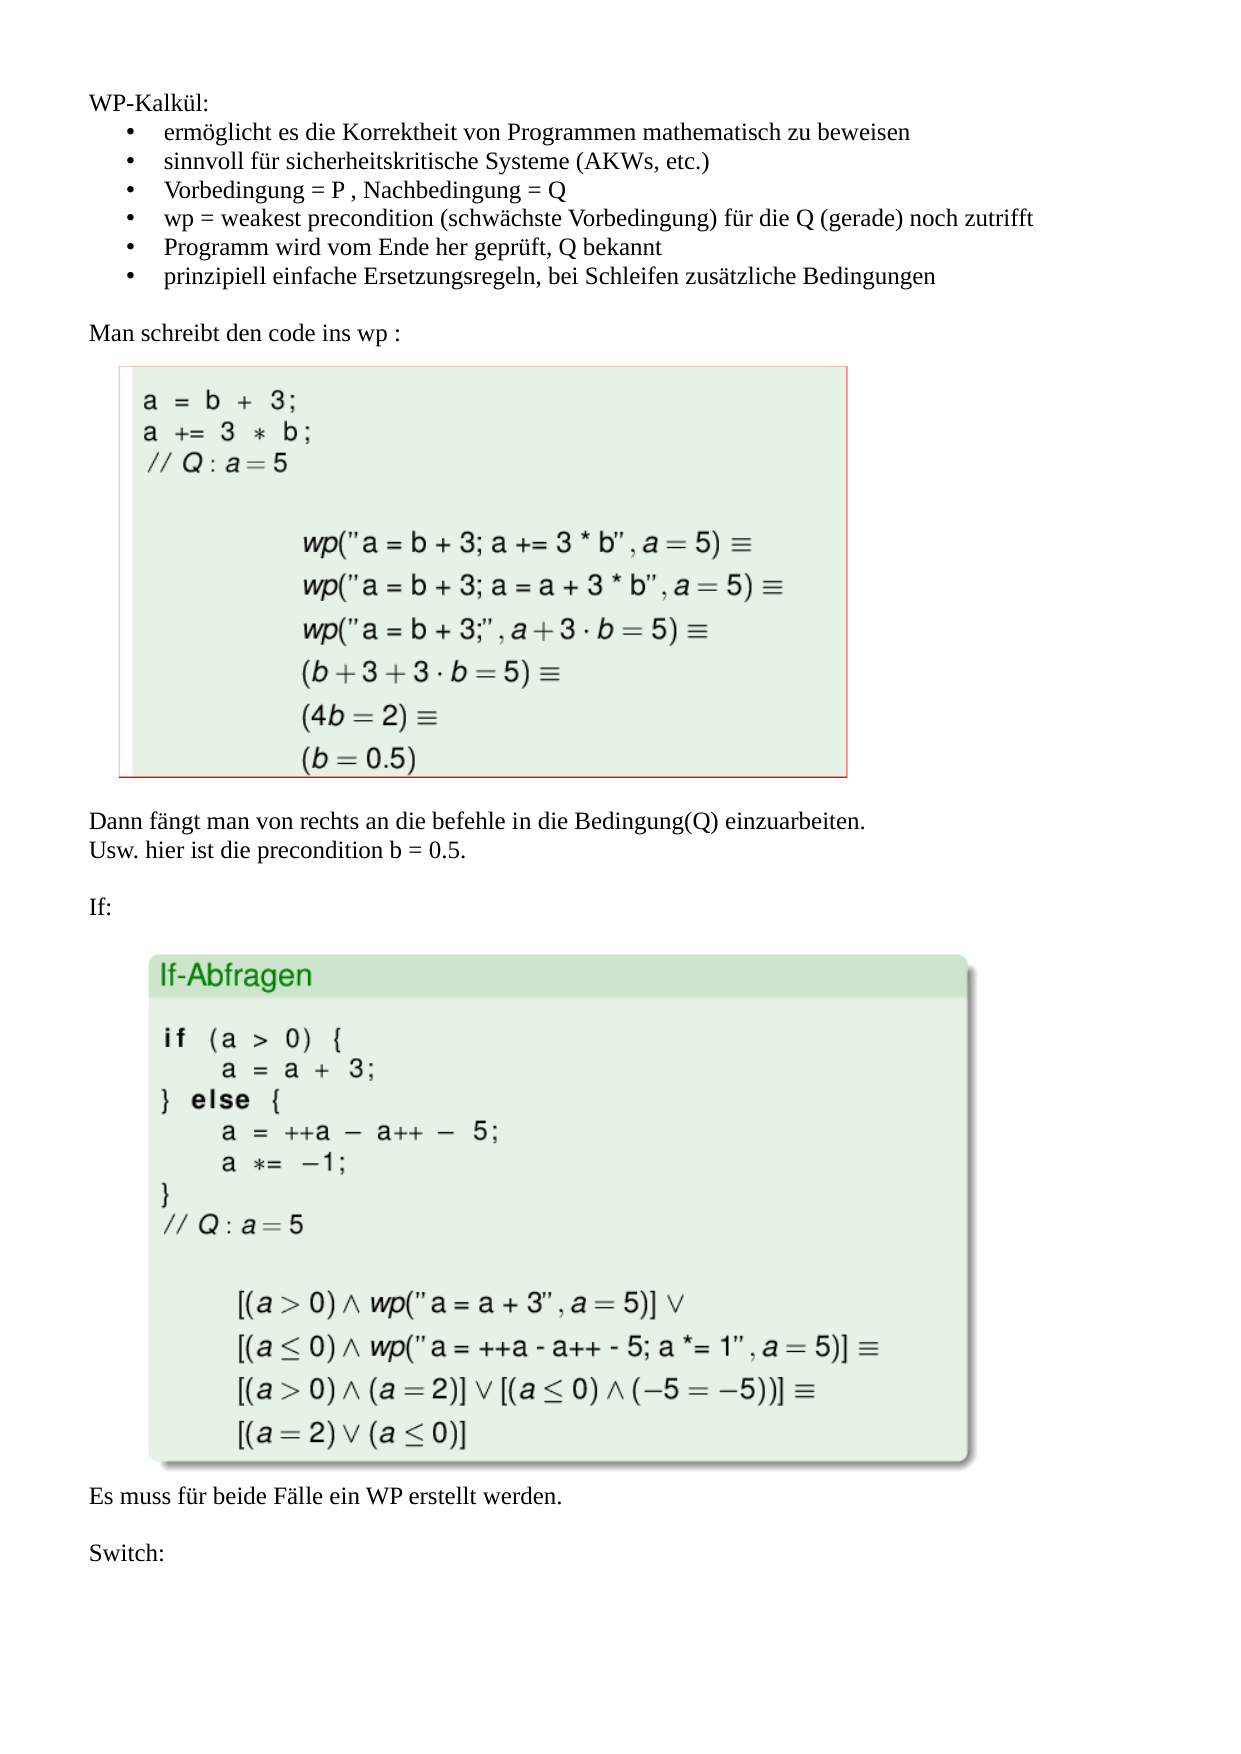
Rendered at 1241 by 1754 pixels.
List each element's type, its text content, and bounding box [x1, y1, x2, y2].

picture [118, 366, 848, 778]
text Man schreibt den code ins wp : [88, 318, 1152, 347]
text Switch: [88, 1538, 1152, 1567]
text Es muss für beide Fälle ein WP erstellt werden. [88, 1278, 1152, 1510]
list sinnvoll für sicherheitskritische Systeme (AKWs, etc.) [126, 146, 1152, 175]
list ermöglicht es die Korrektheit von Programmen mathematisch zu beweisen [126, 117, 1152, 146]
list prinzipiell einfache Ersetzungsregeln, bei Schleifen zusätzliche Bedingungen [126, 261, 1152, 290]
text Usw. hier ist die precondition b = 0.5. [88, 835, 1152, 863]
text WP-Kalkül: [88, 88, 1152, 117]
list Programm wird vom Ende her geprüft, Q bekannt [126, 232, 1152, 261]
text If: [88, 892, 1152, 921]
picture [109, 942, 1004, 1481]
list Vorbedingung = P , Nachbedingung = Q [126, 175, 1152, 203]
list wp = weakest precondition (schwächste Vorbedingung) für die Q (gerade) noch zutrifft [126, 203, 1152, 232]
text Dann fängt man von rechts an die befehle in die Bedingung(Q) einzuarbeiten. [88, 806, 1152, 835]
